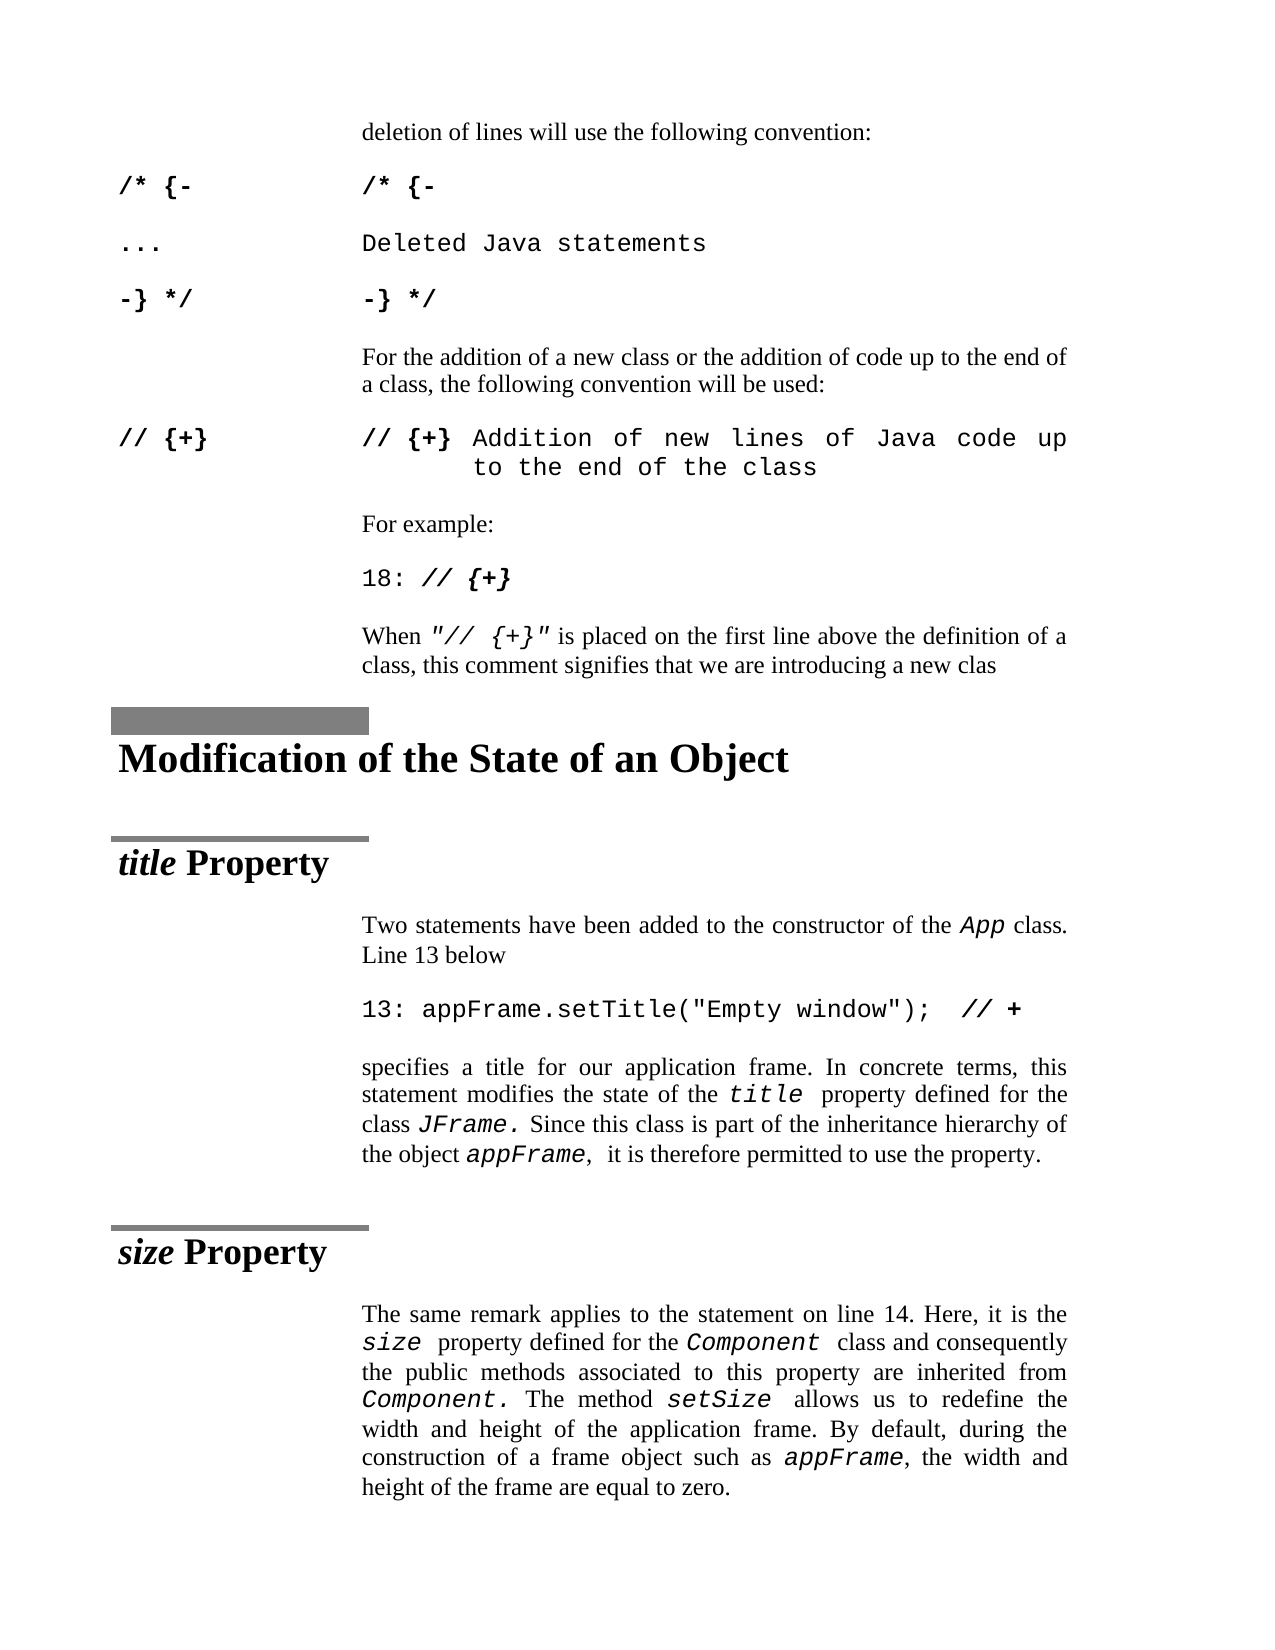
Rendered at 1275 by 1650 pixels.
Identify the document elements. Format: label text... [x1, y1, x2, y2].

table_header [111, 1053, 354, 1170]
table_header // {+} [111, 426, 354, 483]
table_header [111, 1225, 369, 1231]
table_header /* {- Deleted Java statements -} */ [354, 174, 1075, 315]
table_header The same remark applies to the statement on line 14. Here, it is the size property defined for the Component class and consequently the public methods associated to this property are inherited from Component. The method setSize allows us to redefine the width and height of the application frame. By default, during the construction of a frame object such as appFrame, the width and height of the frame are equal to zero. [354, 1300, 1075, 1500]
table_header [111, 118, 354, 146]
table_header For the addition of a new class or the addition of code up to the end of a class, the following convention will be used: [354, 343, 1075, 398]
table_header [111, 836, 369, 842]
table_header deletion of lines will use the following convention: [354, 118, 1075, 146]
table_header [111, 911, 354, 1025]
table_header [111, 622, 354, 679]
table_header [111, 1300, 354, 1500]
table_header When "// {+}" is placed on the first line above the definition of a class, this comment signifies that we are introducing a new clas [354, 622, 1075, 679]
table_header // {+} Addition of new lines of Java code up to the end of the class [354, 426, 1075, 483]
table_header /* {- ... -} */ [111, 174, 354, 315]
subtitle title Property [118, 842, 1157, 884]
table_header specifies a title for our application frame. In concrete terms, this statement modifies the state of the title property defined for the class JFrame. Since this class is part of the inheritance hierarchy of the object appFrame, it is therefore permitted to use the property. [354, 1053, 1075, 1170]
table_header [111, 343, 354, 398]
table_header Two statements have been added to the constructor of the App class. Line 13 below 13: appFrame.setTitle("Empty window"); // + [354, 911, 1075, 1025]
table_header For example: 18: // {+} [354, 510, 1075, 594]
subtitle size Property [118, 1231, 1157, 1272]
table_header [111, 510, 354, 594]
subtitle Modification of the State of an Object [118, 735, 1157, 781]
table_header [111, 707, 369, 735]
